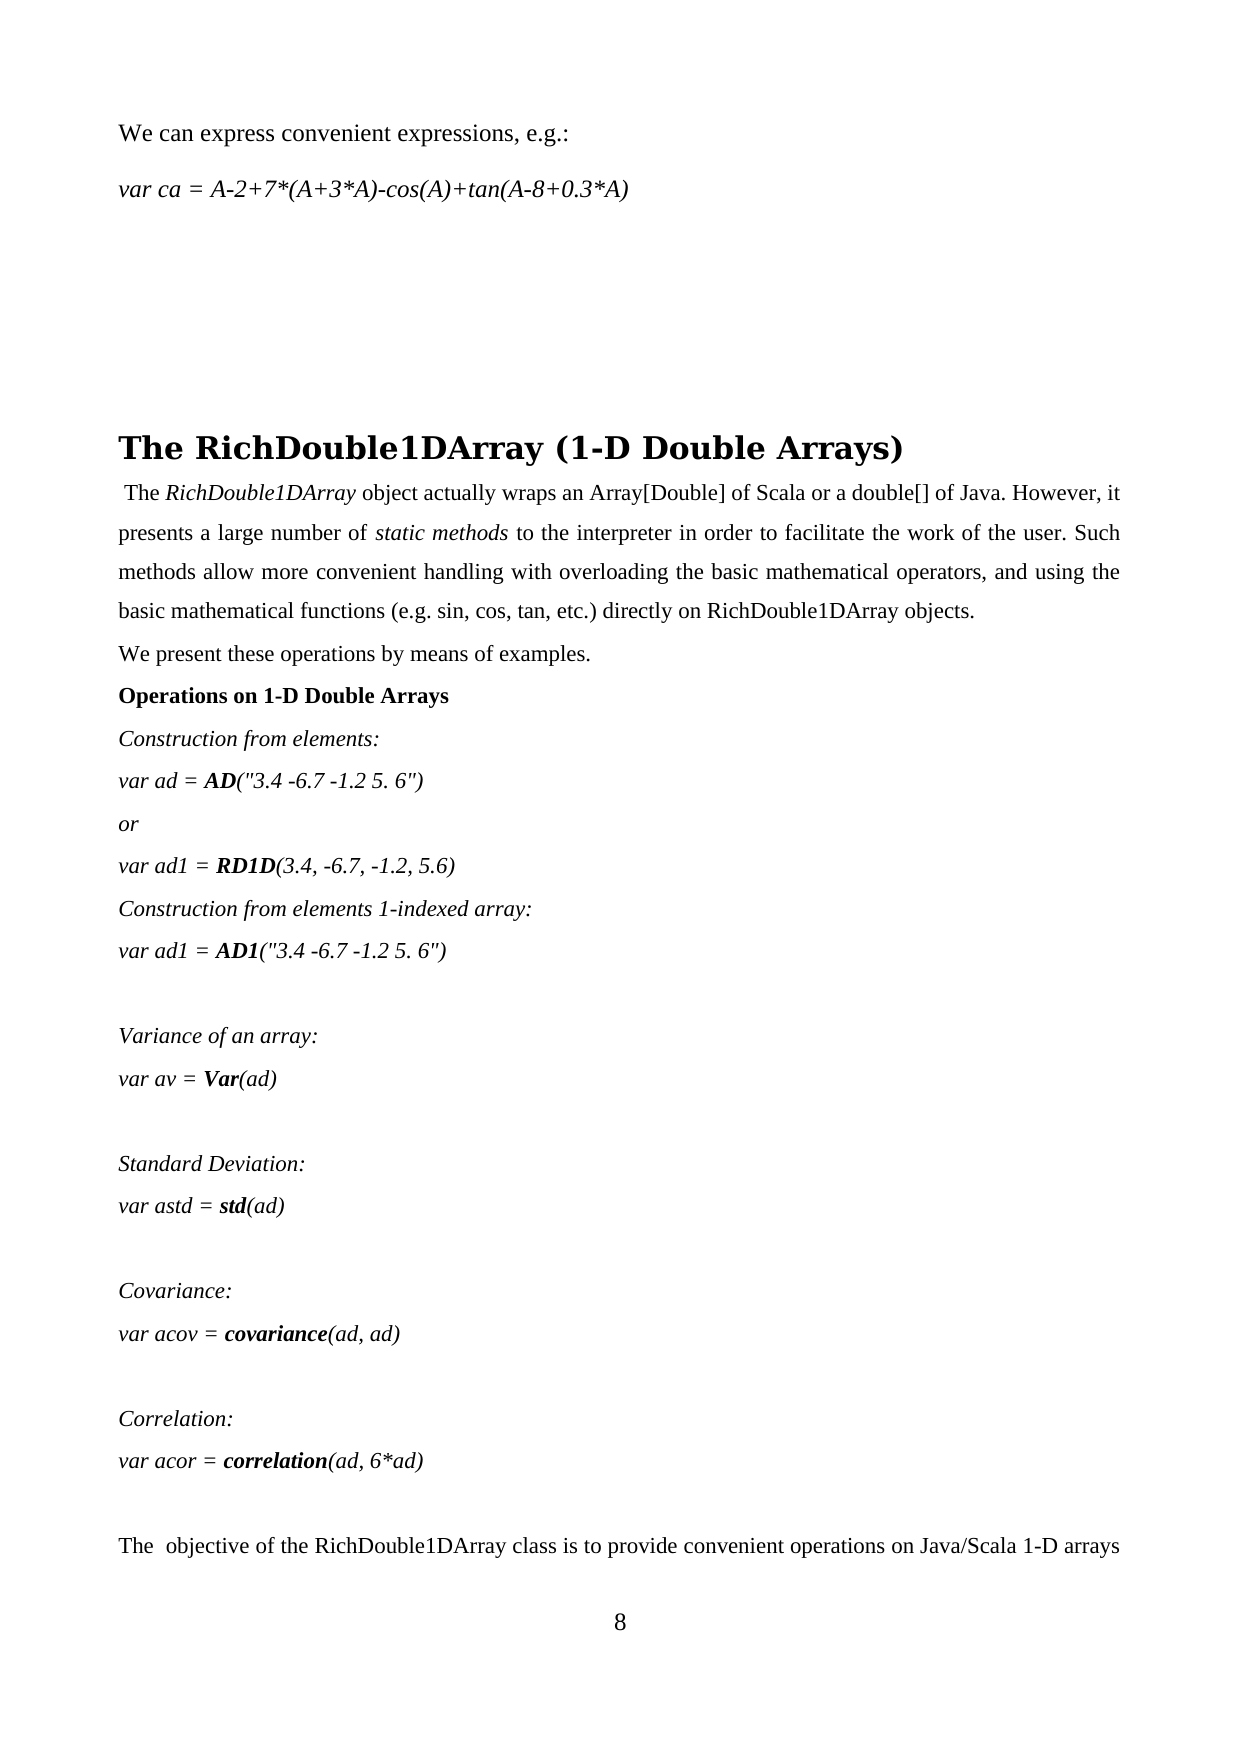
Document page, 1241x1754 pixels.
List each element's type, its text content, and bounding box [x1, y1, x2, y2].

text Standard Deviation: [118, 1150, 1122, 1176]
text Operations on 1-D Double Arrays [118, 682, 1122, 709]
text or [118, 810, 1122, 836]
text var ad = AD("3.4 -6.7 -1.2 5. 6") [118, 767, 1122, 794]
text var av = Var(ad) [118, 1065, 1122, 1091]
subtitle The RichDouble1DArray (1-D Double Arrays) [118, 430, 1122, 467]
text var ad1 = AD1("3.4 -6.7 -1.2 5. 6") [118, 937, 1122, 964]
text Construction from elements: [118, 725, 1122, 751]
text var ca = A-2+7*(A+3*A)-cos(A)+tan(A-8+0.3*A) [118, 174, 1122, 202]
text var acor = correlation(ad, 6*ad) [118, 1447, 1122, 1474]
text var astd = std(ad) [118, 1192, 1122, 1219]
text Construction from elements 1-indexed array: [118, 895, 1122, 921]
text We can express convenient expressions, e.g.: [118, 118, 1122, 147]
text var acov = covariance(ad, ad) [118, 1320, 1122, 1346]
text The objective of the RichDouble1DArray class is to provide convenient operations on Java/Scala 1-D arrays [118, 1532, 1122, 1559]
text We present these operations by means of examples. [118, 640, 1122, 666]
text Variance of an array: [118, 1022, 1122, 1049]
text The RichDouble1DArray object actually wraps an Array[Double] of Scala or a double[] of Java. However, it presents a large number of static methods to the interpreter in order to facilitate the work of the user. Such methods allow more convenient handling with overloading the basic mathematical operators, and using the basic mathematical functions (e.g. sin, cos, tan, etc.) directly on RichDouble1DArray objects. [118, 479, 1122, 624]
text Correlation: [118, 1405, 1122, 1431]
text Covariance: [118, 1277, 1122, 1304]
text var ad1 = RD1D(3.4, -6.7, -1.2, 5.6) [118, 852, 1122, 879]
